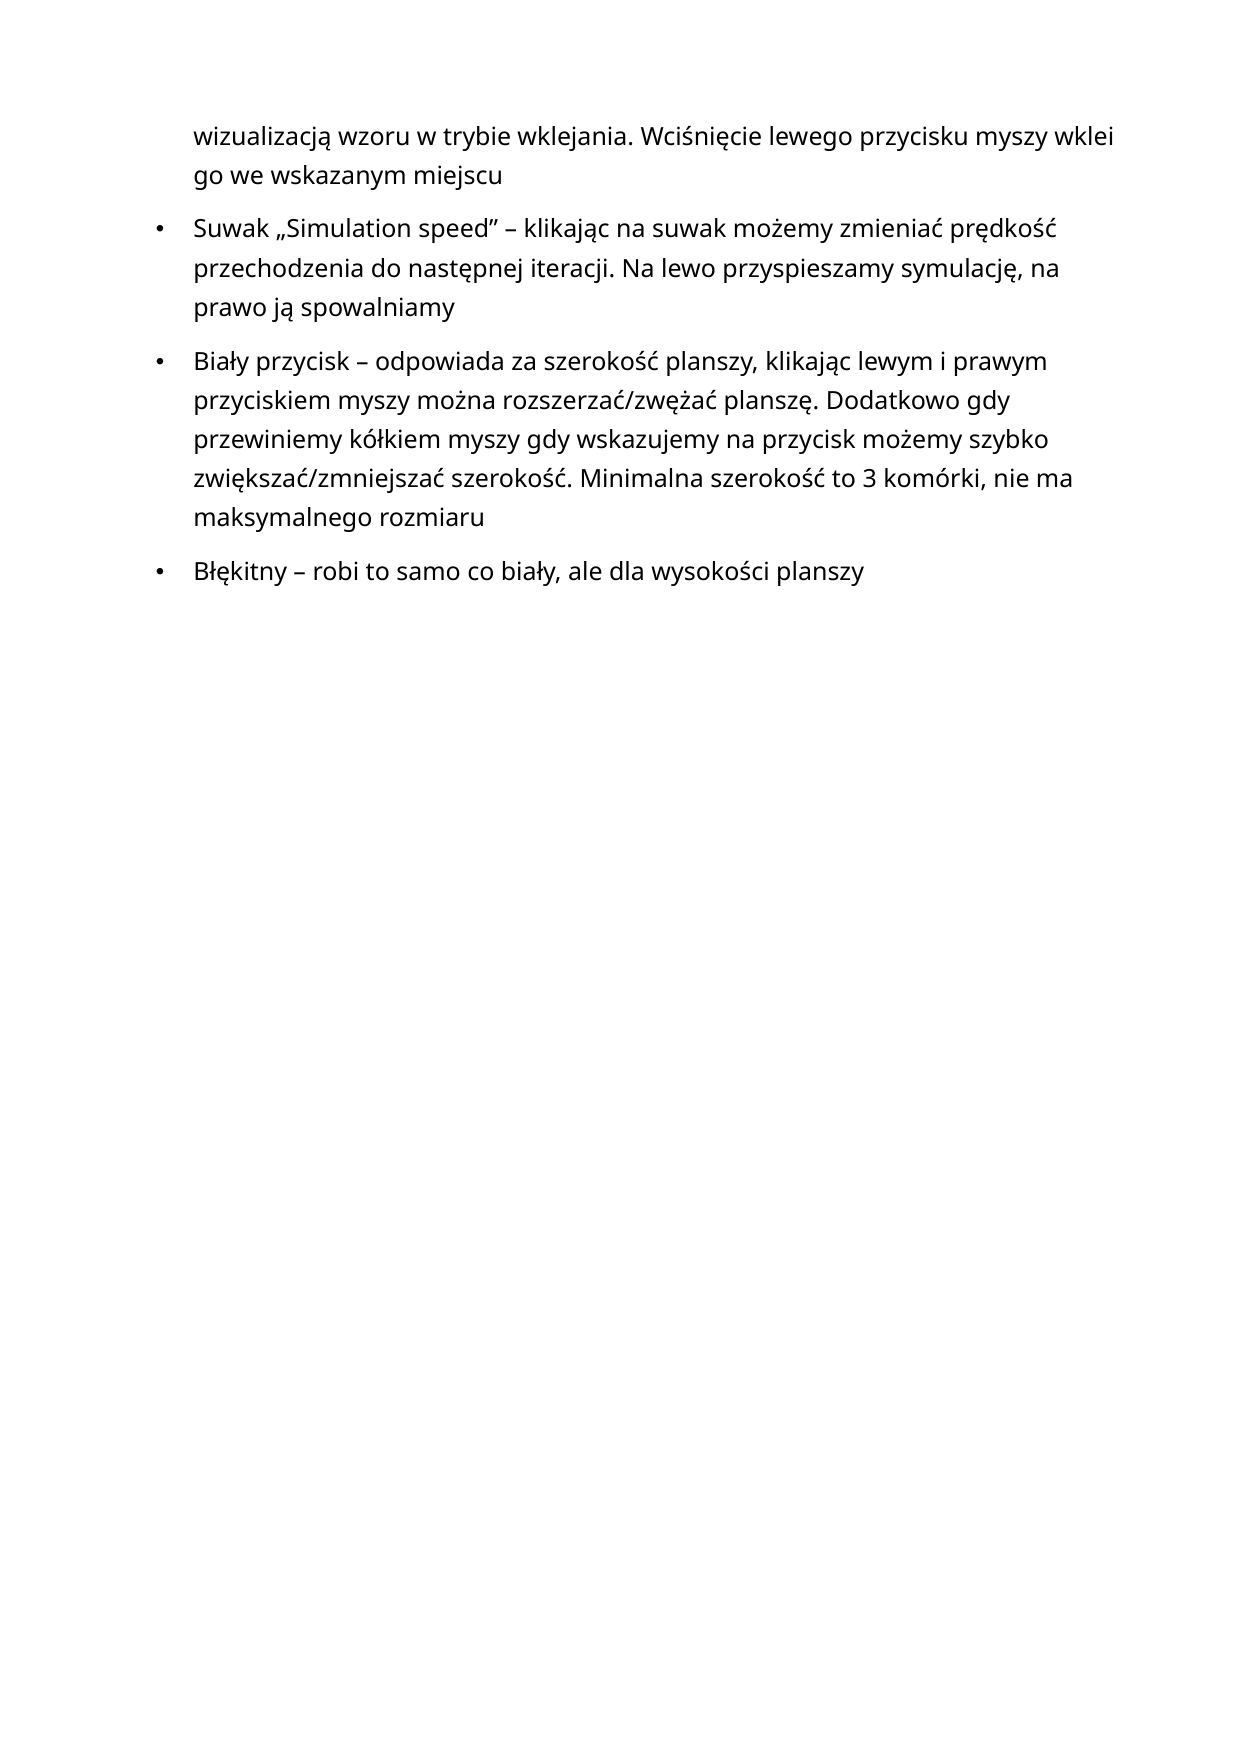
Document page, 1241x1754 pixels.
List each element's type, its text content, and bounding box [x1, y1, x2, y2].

list Biały przycisk – odpowiada za szerokość planszy, klikając lewym i prawym przyciskiem myszy można rozszerzać/zwężać planszę. Dodatkowo gdy przewiniemy kółkiem myszy gdy wskazujemy na przycisk możemy szybko zwiększać/zmniejszać szerokość. Minimalna szerokość to 3 komórki, nie ma maksymalnego rozmiaru [156, 343, 1122, 534]
list Błękitny – robi to samo co biały, ale dla wysokości planszy [156, 553, 1122, 588]
list wizualizacją wzoru w trybie wklejania. Wciśnięcie lewego przycisku myszy wklei go we wskazanym miejscu [156, 118, 1122, 191]
list Suwak „Simulation speed” – klikając na suwak możemy zmieniać prędkość przechodzenia do następnej iteracji. Na lewo przyspieszamy symulację, na prawo ją spowalniamy [156, 211, 1122, 323]
